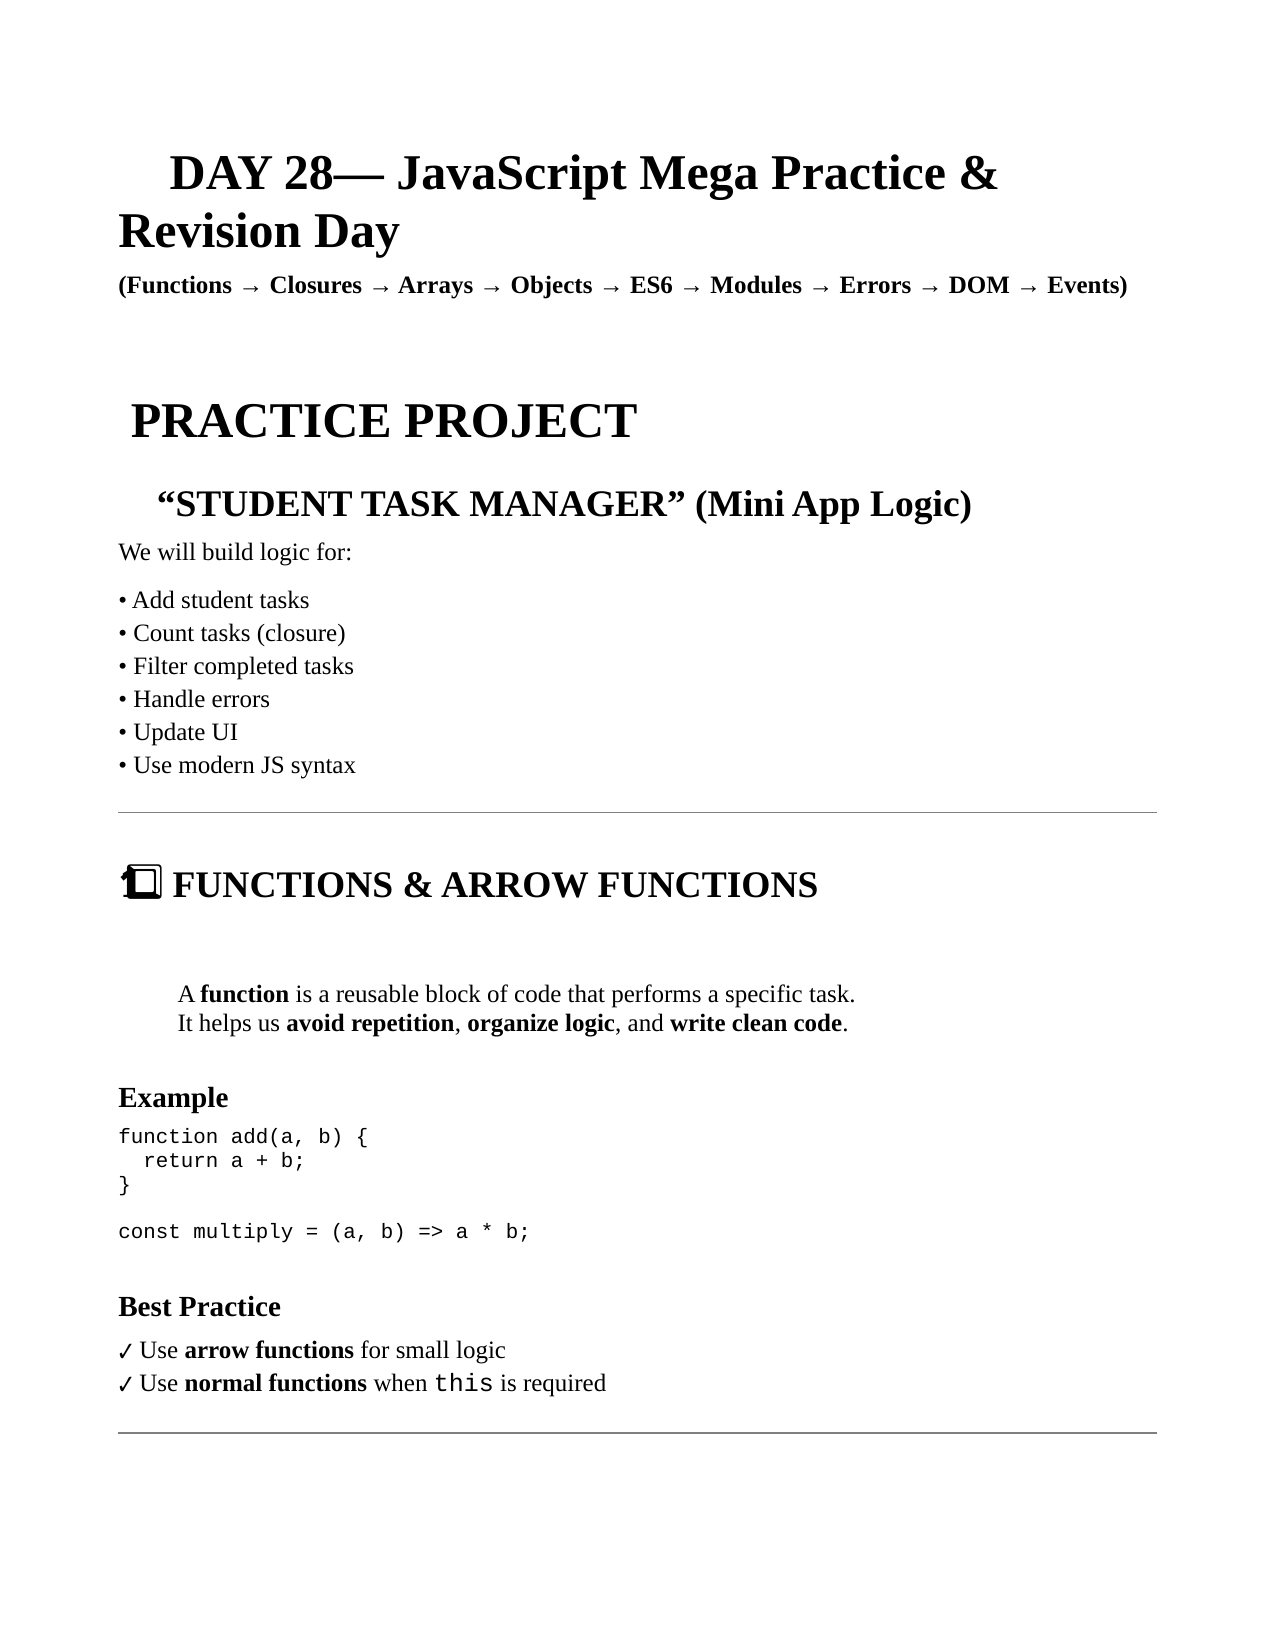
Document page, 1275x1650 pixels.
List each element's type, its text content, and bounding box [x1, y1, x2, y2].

subtitle Example [118, 1081, 1157, 1114]
subtitle Best Practice ✅ [118, 1289, 1157, 1322]
text function add(a, b) { [118, 1127, 1157, 1150]
text const multiply = (a, b) => a * b; [118, 1221, 1157, 1245]
text return a + b; [118, 1150, 1157, 1174]
subtitle 📌 “STUDENT TASK MANAGER” (Mini App Logic) [118, 482, 1157, 525]
subtitle PRACTICE PROJECT [118, 391, 1157, 448]
subtitle 1️⃣ FUNCTIONS & ARROW FUNCTIONS [118, 863, 1157, 906]
text } [118, 1174, 1157, 1197]
subtitle 🔁 DAY 28— JavaScript Mega Practice & Revision Day [118, 143, 1157, 258]
text ✔ Use arrow functions for small logic ✔ Use normal functions when this is required [118, 1335, 1157, 1399]
text A function is a reusable block of code that performs a specific task. It helps us avoid repetition, organize logic, and write clean code. [177, 979, 1098, 1036]
text We will build logic for: [118, 537, 1157, 566]
text (Functions → Closures → Arrays → Objects → ES6 → Modules → Errors → DOM → Events) [118, 271, 1157, 299]
text • Add student tasks • Count tasks (closure) • Filter completed tasks • Handle errors • Update UI • Use modern JS syntax [118, 585, 1157, 779]
